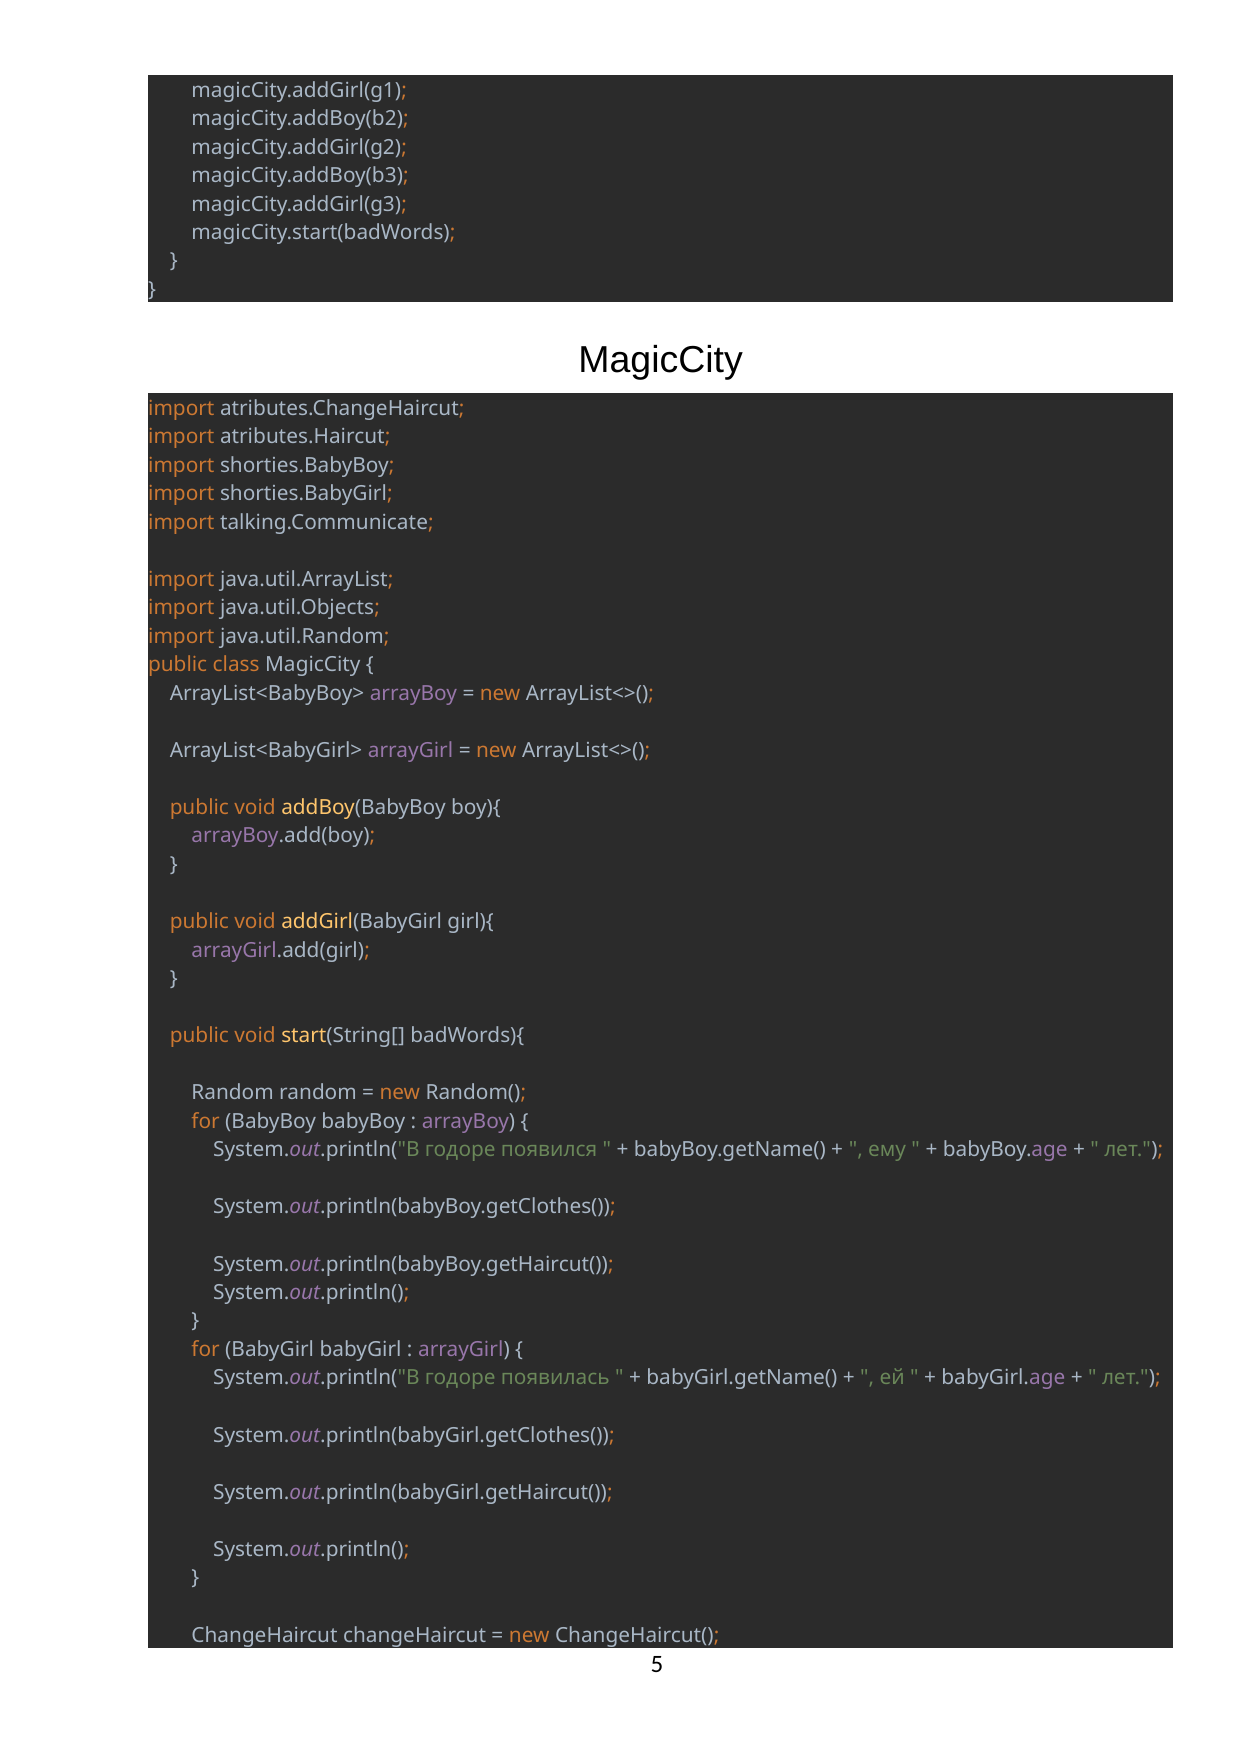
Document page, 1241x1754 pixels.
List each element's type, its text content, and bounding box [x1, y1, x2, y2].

text magicCity.addGirl(g1); magicCity.addBoy(b2); magicCity.addGirl(g2); magicCity.addBoy(b3); magicCity.addGirl(g3); magicCity.start(badWords); } } [148, 75, 1173, 302]
text import atributes.ChangeHaircut; import atributes.Haircut; import shorties.BabyBoy; import shorties.BabyGirl; import talking.Communicate; import java.util.ArrayList; import java.util.Objects; import java.util.Random; public class MagicCity { ArrayList<BabyBoy> arrayBoy = new ArrayList<>(); ArrayList<BabyGirl> arrayGirl = new ArrayList<>(); public void addBoy(BabyBoy boy){ arrayBoy.add(boy); } public void addGirl(BabyGirl girl){ arrayGirl.add(girl); } public void start(String[] badWords){ Random random = new Random(); for (BabyBoy babyBoy : arrayBoy) { System.out.println("В годоре появился " + babyBoy.getName() + ", ему " + babyBoy.age + " лет."); System.out.println(babyBoy.getClothes()); System.out.println(babyBoy.getHaircut()); System.out.println(); } for (BabyGirl babyGirl : arrayGirl) { System.out.println("В годоре появилась " + babyGirl.getName() + ", ей " + babyGirl.age + " лет."); System.out.println(babyGirl.getClothes()); System.out.println(babyGirl.getHaircut()); System.out.println(); } ChangeHaircut changeHaircut = new ChangeHaircut(); [148, 393, 1173, 1648]
subtitle MagicCity [148, 337, 1173, 381]
